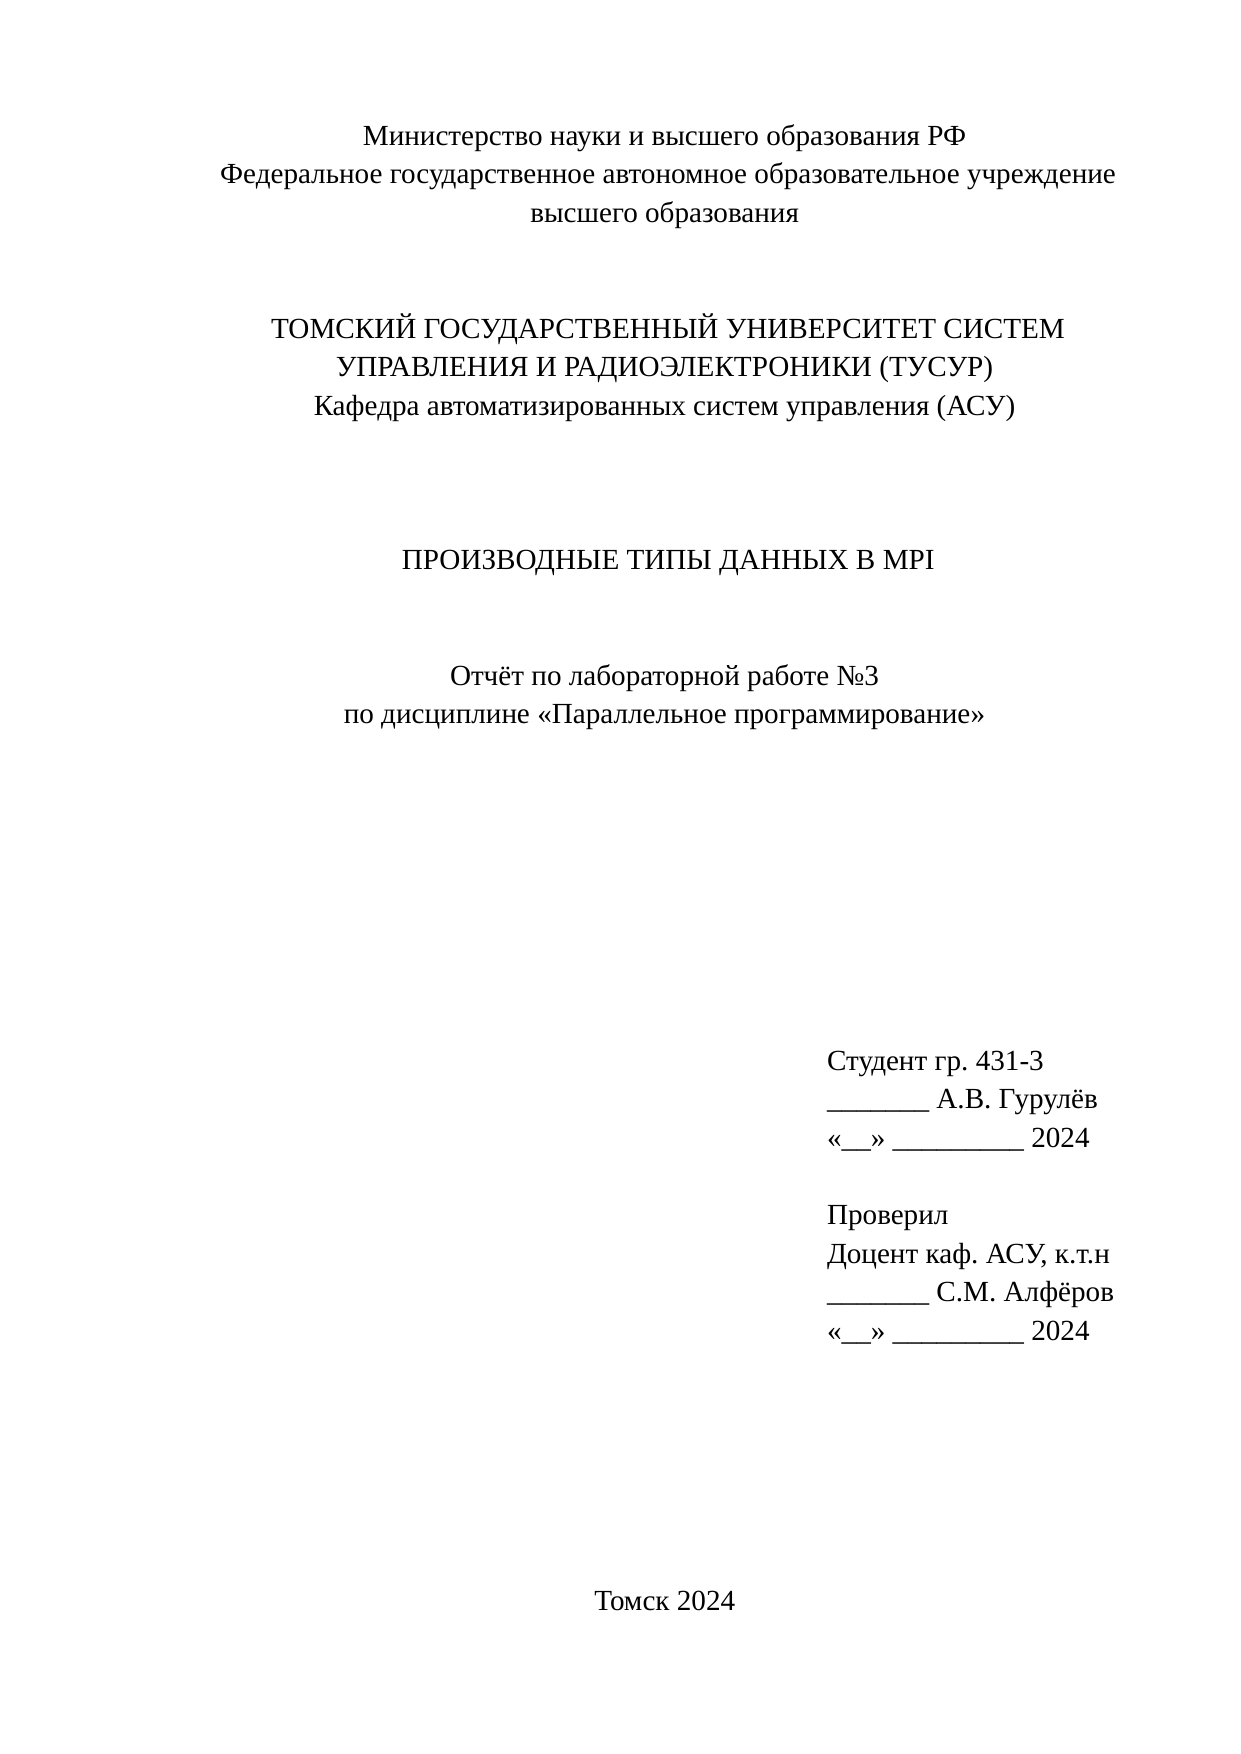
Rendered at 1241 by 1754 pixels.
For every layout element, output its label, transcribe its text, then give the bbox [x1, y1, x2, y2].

text ТОМСКИЙ ГОСУДАРСТВЕННЫЙ УНИВЕРСИТЕТ СИСТЕМ УПРАВЛЕНИЯ И РАДИОЭЛЕКТРОНИКИ (ТУСУР) [177, 311, 1152, 383]
text Кафедра автоматизированных систем управления (АСУ) [177, 388, 1152, 421]
text Томск 2024 [177, 1583, 1152, 1616]
text Доцент каф. АСУ, к.т.н [827, 1236, 1152, 1269]
text «__» _________ 2024 [827, 1120, 1152, 1154]
text Министерство науки и высшего образования РФ [177, 118, 1152, 152]
text Федеральное государственное автономное образовательное учреждение высшего образования [177, 157, 1152, 229]
text Студент гр. 431-3 [827, 1043, 1152, 1077]
text Проверил [827, 1197, 1152, 1231]
text «__» _________ 2024 [827, 1313, 1152, 1346]
text Производные типы данных в MPI [177, 542, 1152, 576]
text Отчёт по лабораторной работе №3 по дисциплине «Параллельное программирование» [177, 658, 1152, 730]
text _______ С.М. Алфёров [827, 1274, 1152, 1308]
text _______ А.В. Гурулёв [827, 1082, 1152, 1115]
